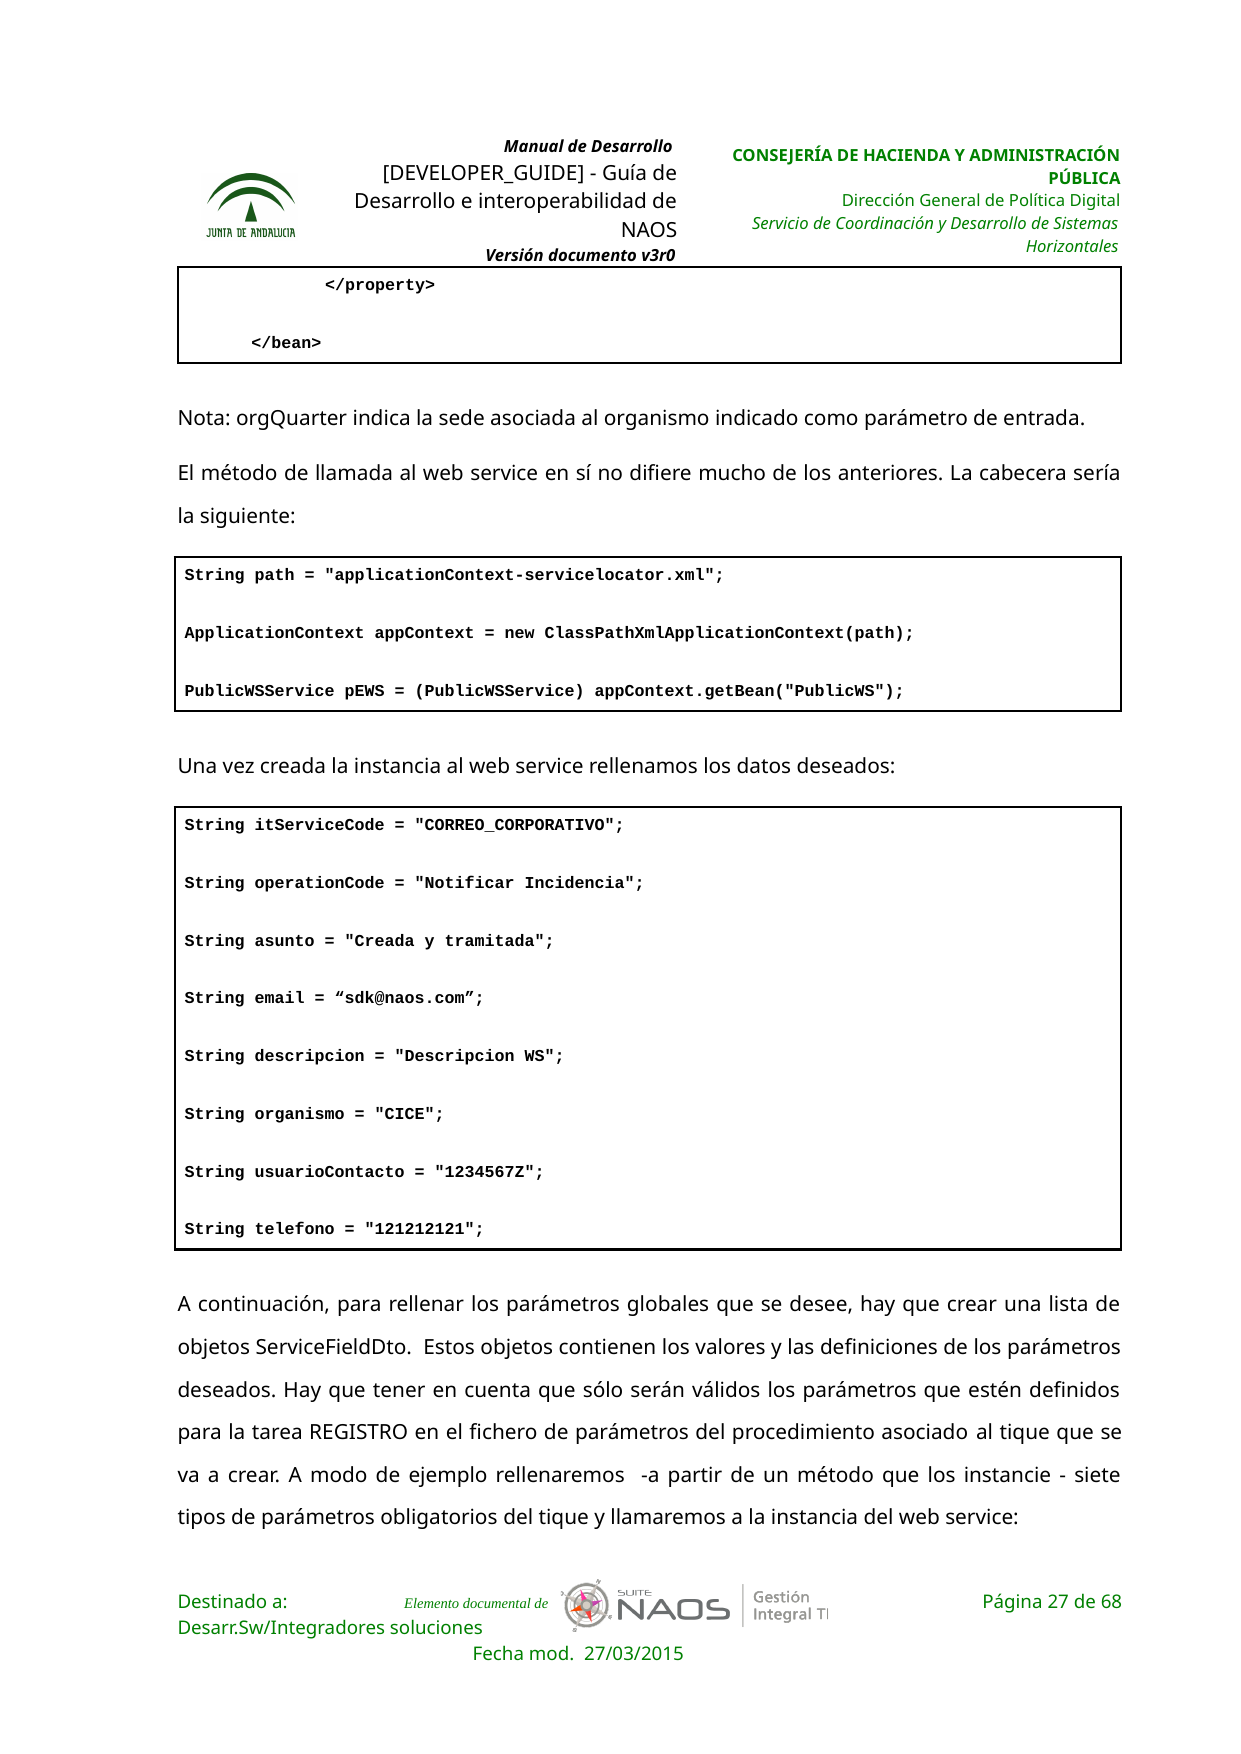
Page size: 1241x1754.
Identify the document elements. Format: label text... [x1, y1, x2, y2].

text String email = “sdk@naos.com”; [176, 979, 1120, 1009]
picture [560, 1579, 829, 1632]
text </property> [179, 268, 1120, 296]
text String asunto = "Creada y tramitada"; [176, 921, 1120, 951]
text A continuación, para rellenar los parámetros globales que se desee, hay que crear una lista de objetos ServiceFieldDto. Estos objetos contienen los valores y las definiciones de los parámetros deseados. Hay que tener en cuenta que sólo serán válidos los parámetros que estén definidos para la tarea REGISTRO en el fichero de parámetros del procedimiento asociado al tique que se va a crear. A modo de ejemplo rellenaremos -a partir de un método que los instancie - siete tipos de parámetros obligatorios del tique y llamaremos a la instancia del web service: [177, 1289, 1122, 1531]
text Una vez creada la instancia al web service rellenamos los datos deseados: [177, 751, 1122, 779]
text String path = "applicationContext-servicelocator.xml"; [176, 558, 1120, 586]
text PublicWSService pEWS = (PublicWSService) appContext.getBean("PublicWS"); [176, 671, 1120, 710]
picture [201, 173, 298, 241]
text String itServiceCode = "CORREO_CORPORATIVO"; [176, 808, 1120, 836]
text </bean> [179, 323, 1120, 362]
text ApplicationContext appContext = new ClassPathXmlApplicationContext(path); [176, 613, 1120, 643]
text El método de llamada al web service en sí no difiere mucho de los anteriores. La cabecera sería la siguiente: [177, 458, 1122, 529]
text String operationCode = "Notificar Incidencia"; [176, 864, 1120, 893]
text Nota: orgQuarter indica la sede asociada al organismo indicado como parámetro de entrada. [177, 403, 1122, 431]
text String telefono = "121212121"; [176, 1210, 1120, 1248]
text String organismo = "CICE"; [176, 1094, 1120, 1124]
text String descripcion = "Descripcion WS"; [176, 1037, 1120, 1067]
text String usuarioContacto = "1234567Z"; [176, 1152, 1120, 1182]
